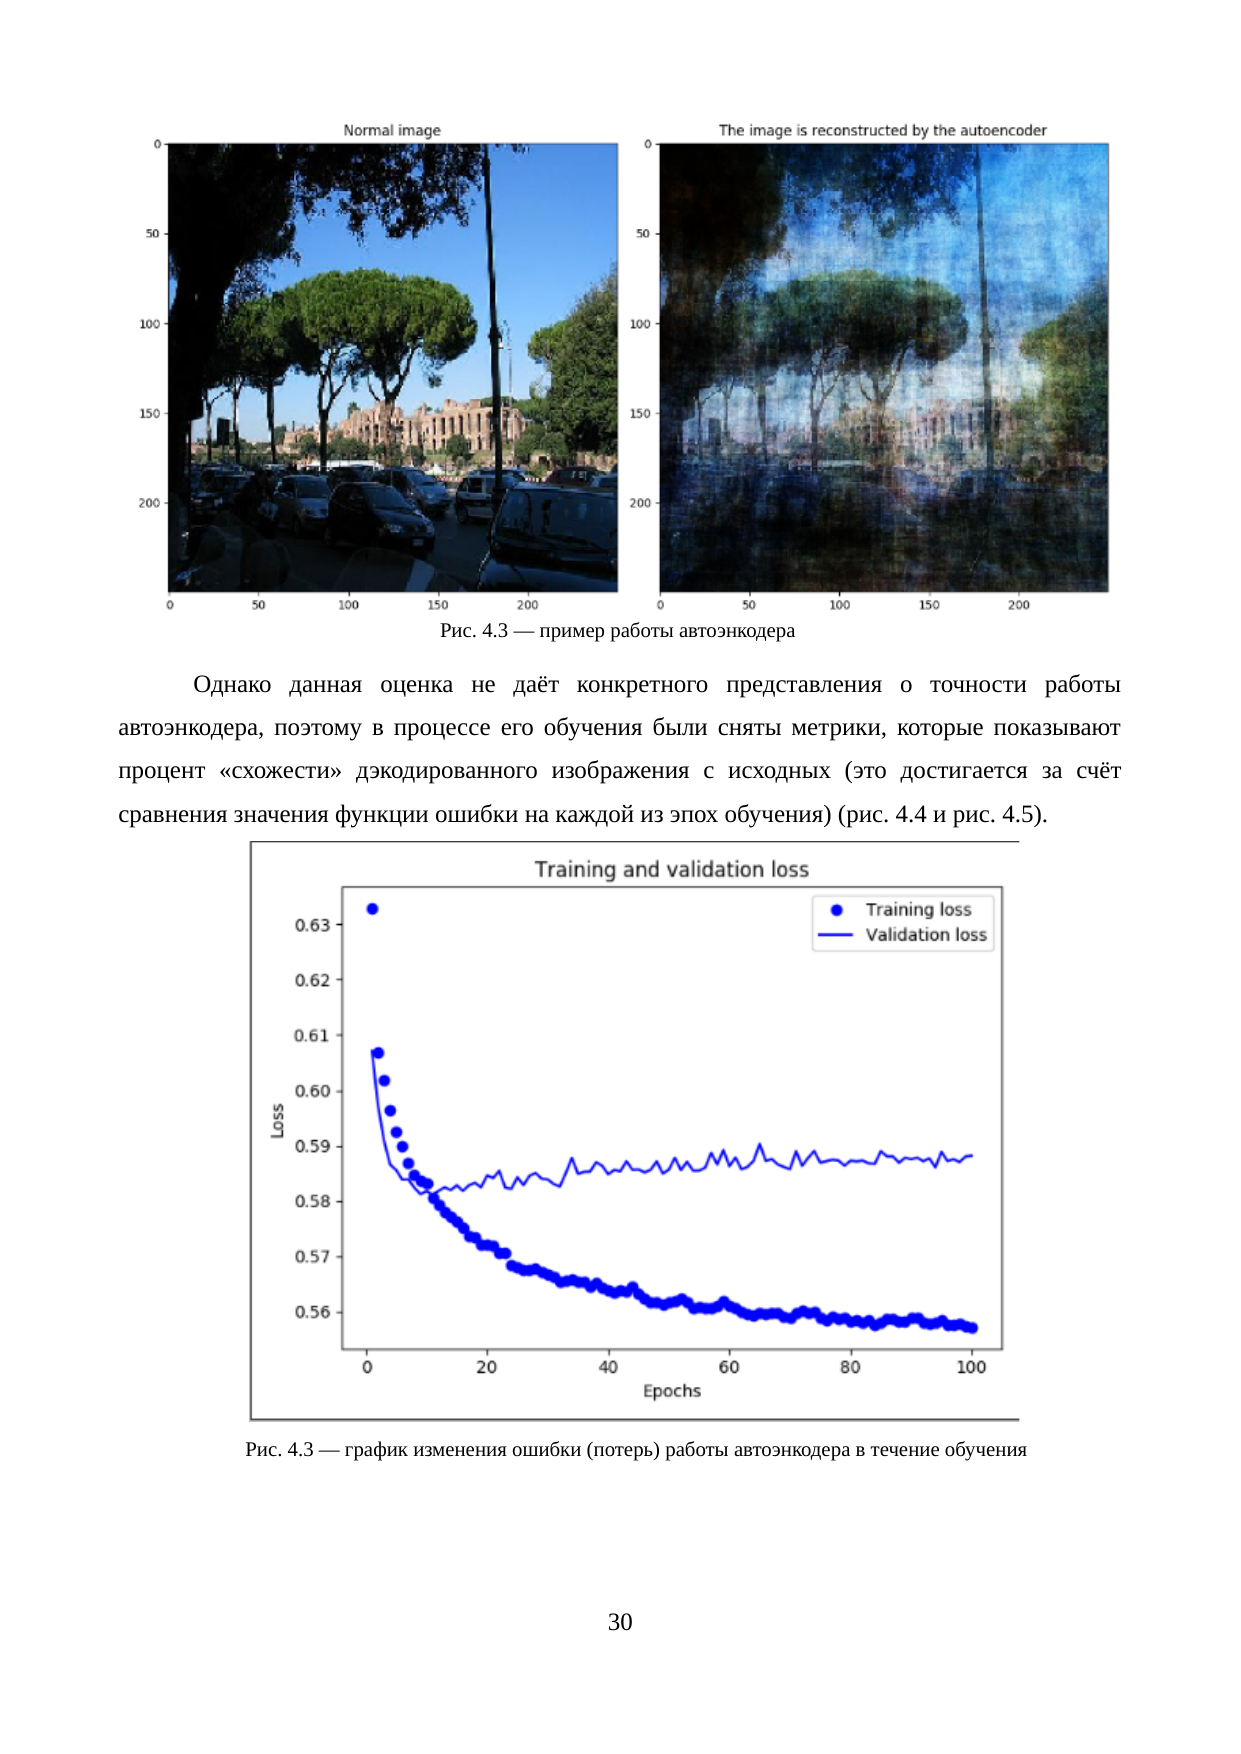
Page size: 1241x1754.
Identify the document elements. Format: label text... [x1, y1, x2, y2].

text Однако данная оценка не даёт конкретного представления о точности работы автоэнкодера, поэтому в процессе его обучения были сняты метрики, которые показывают процент «схожести» дэкодированного изображения с исходных (это достигается за счёт сравнения значения функции ошибки на каждой из эпох обучения) (рис. 4.4 и рис. 4.5). [118, 669, 1122, 827]
picture [128, 122, 1118, 612]
picture [249, 841, 1020, 1422]
